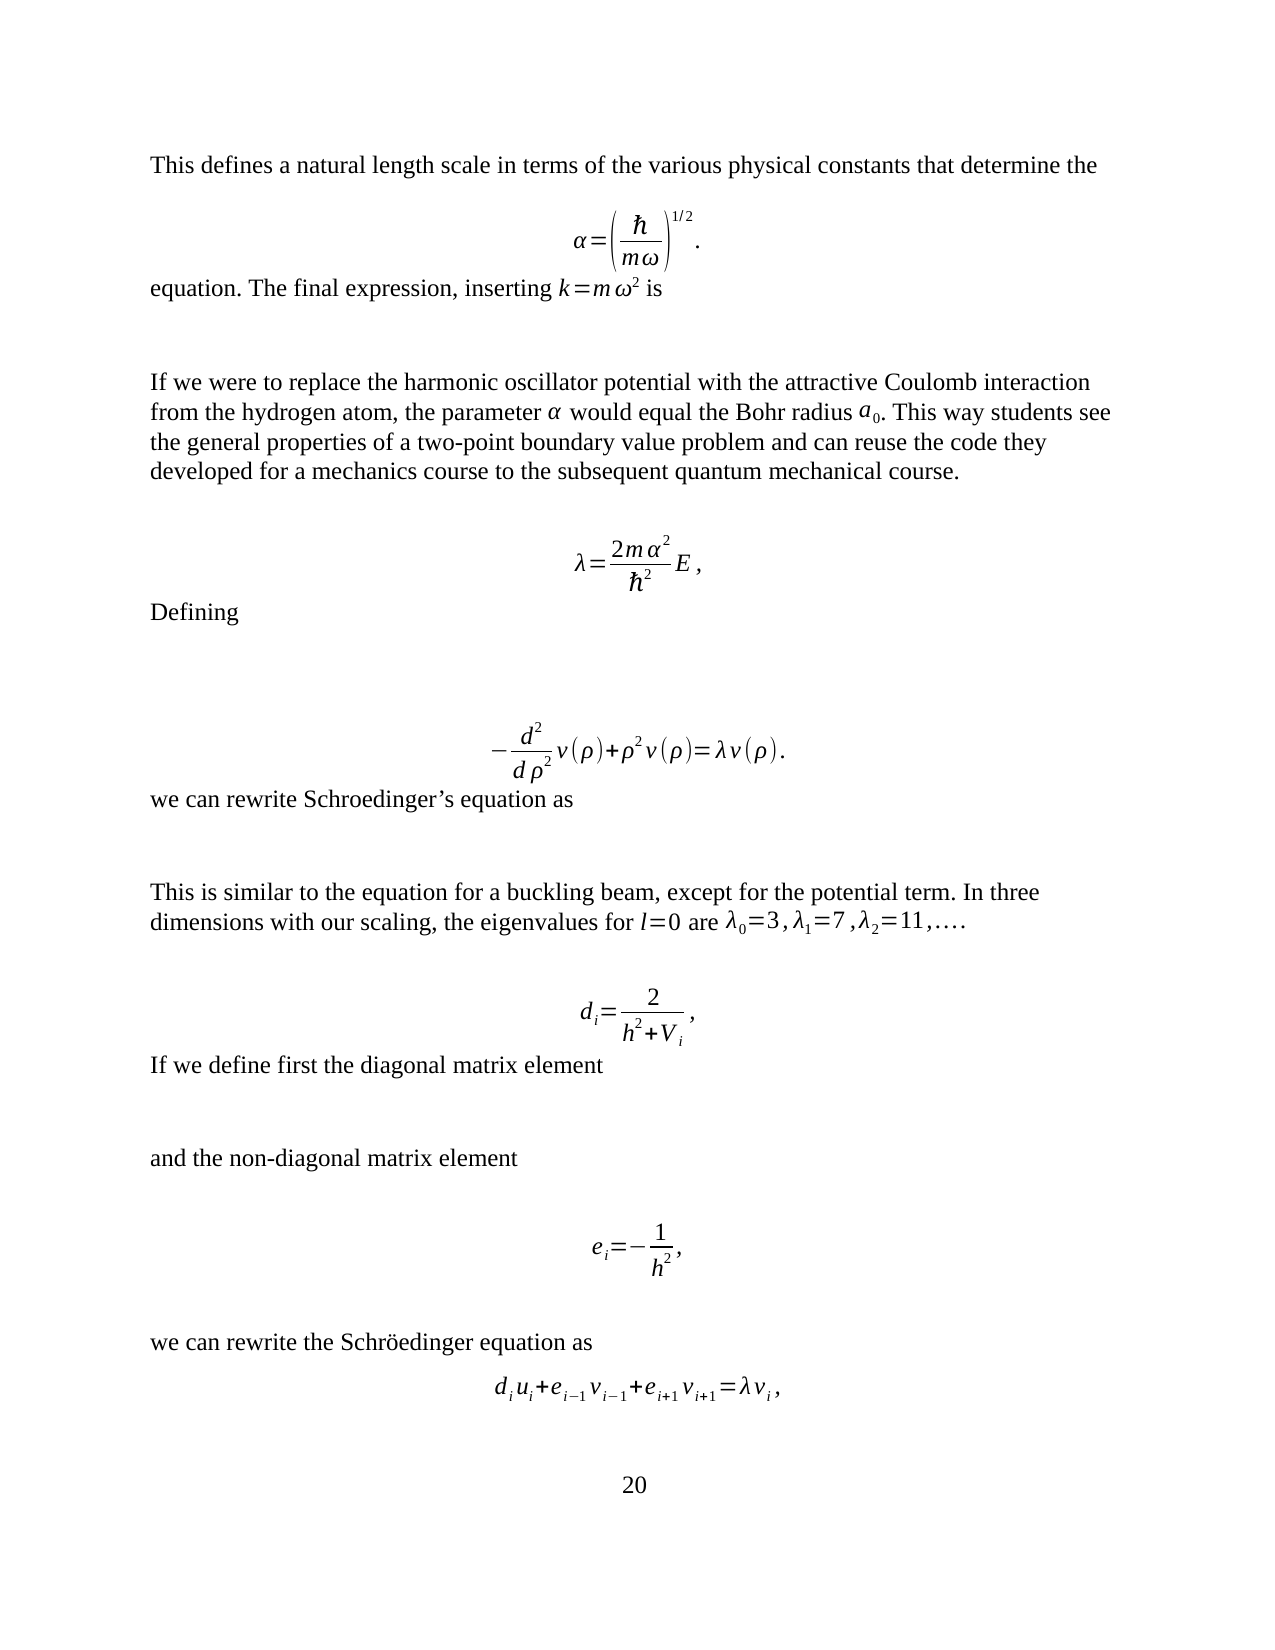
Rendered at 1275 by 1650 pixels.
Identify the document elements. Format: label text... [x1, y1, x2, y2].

text we can rewrite Schroedinger’s equation as [150, 690, 1125, 813]
text Defining [150, 503, 1125, 626]
text and the non-diagonal matrix element [150, 1143, 1125, 1172]
text This defines a natural length scale in terms of the various physical constants that determine the equation. The final expression, inserting is [150, 150, 1125, 303]
text If we were to replace the harmonic oscillator potential with the attractive Coulomb interaction from the hydrogen atom, the parameter would equal the Bohr radius . This way students see the general properties of a two-point boundary value problem and can reuse the code they developed for a mechanics course to the subsequent quantum mechanical course. [150, 367, 1125, 485]
text we can rewrite the Schröedinger equation as [150, 1327, 1125, 1356]
text If we define first the diagonal matrix element [150, 956, 1125, 1078]
text This is similar to the equation for a buckling beam, except for the potential term. In three dimensions with our scaling, the eigenvalues for are [150, 877, 1125, 938]
